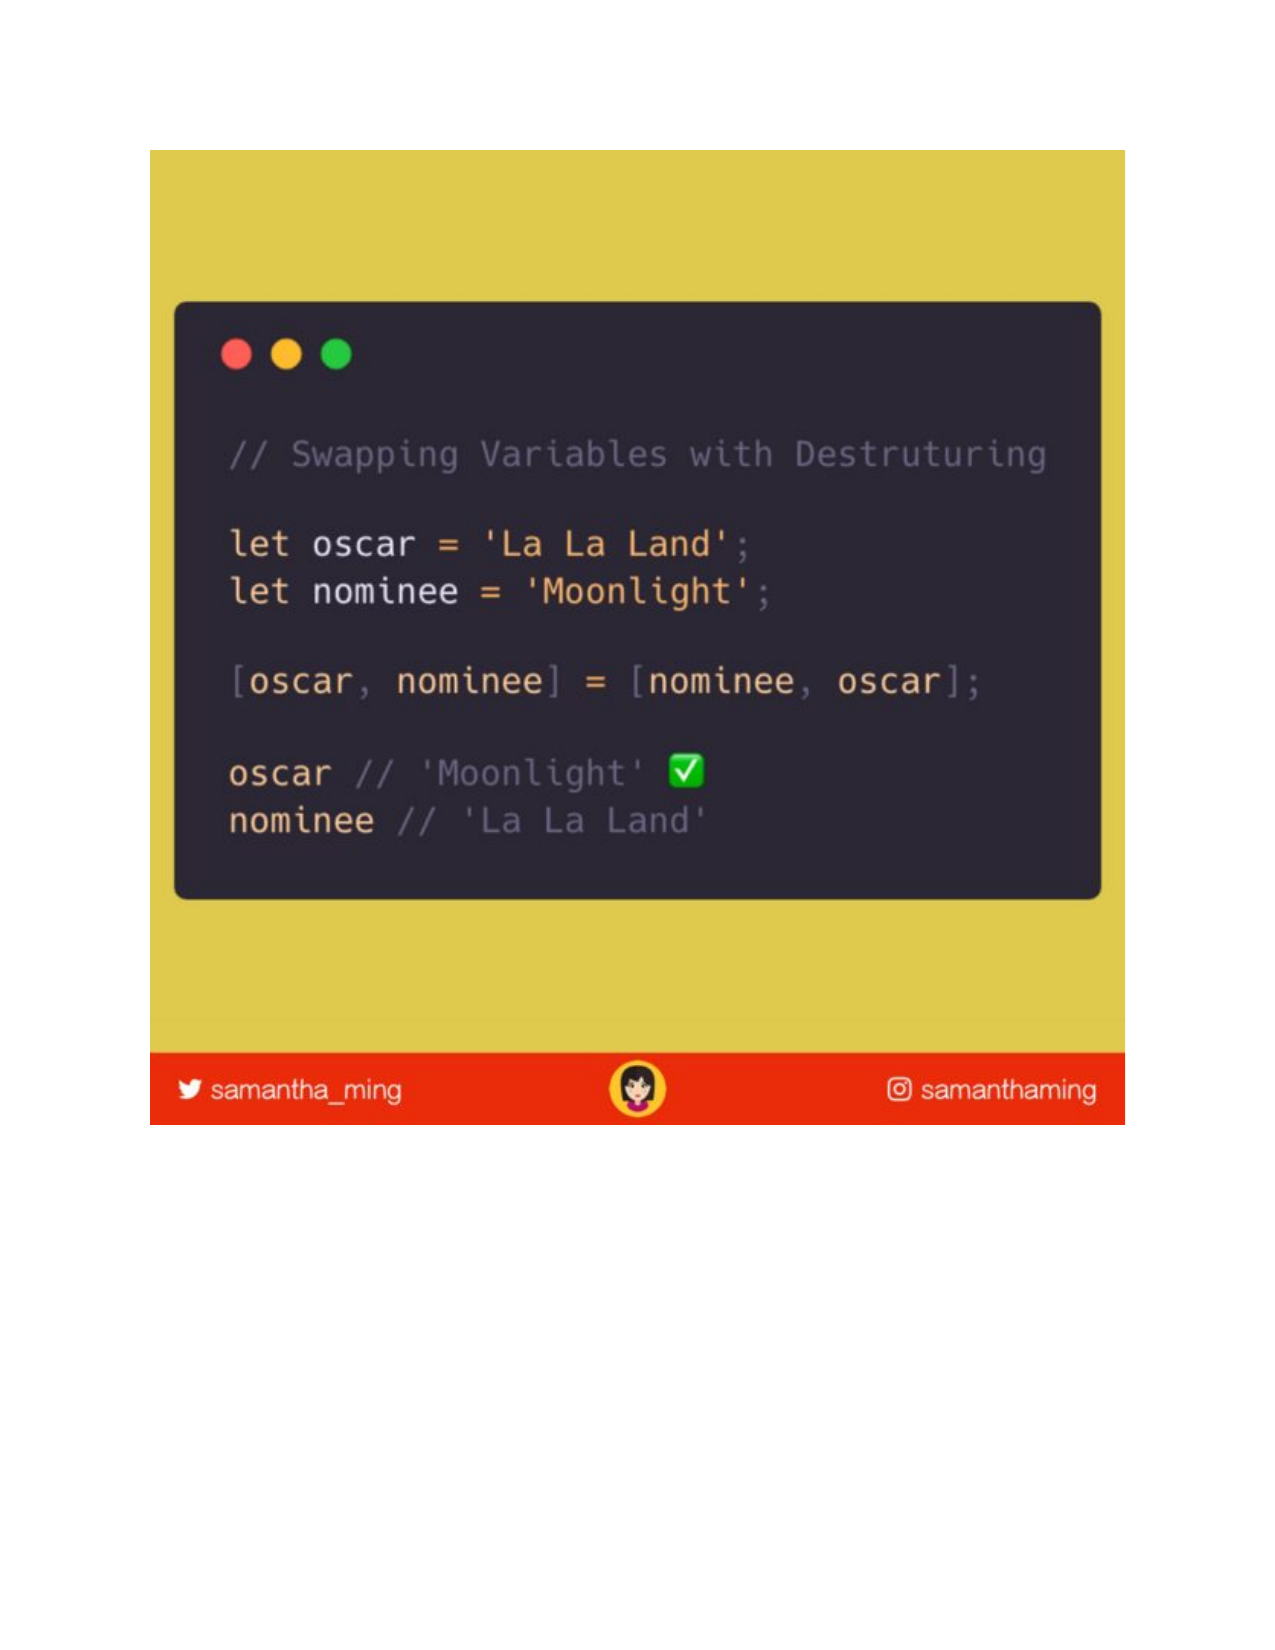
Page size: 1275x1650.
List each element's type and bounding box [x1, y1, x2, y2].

picture [150, 150, 1125, 1125]
